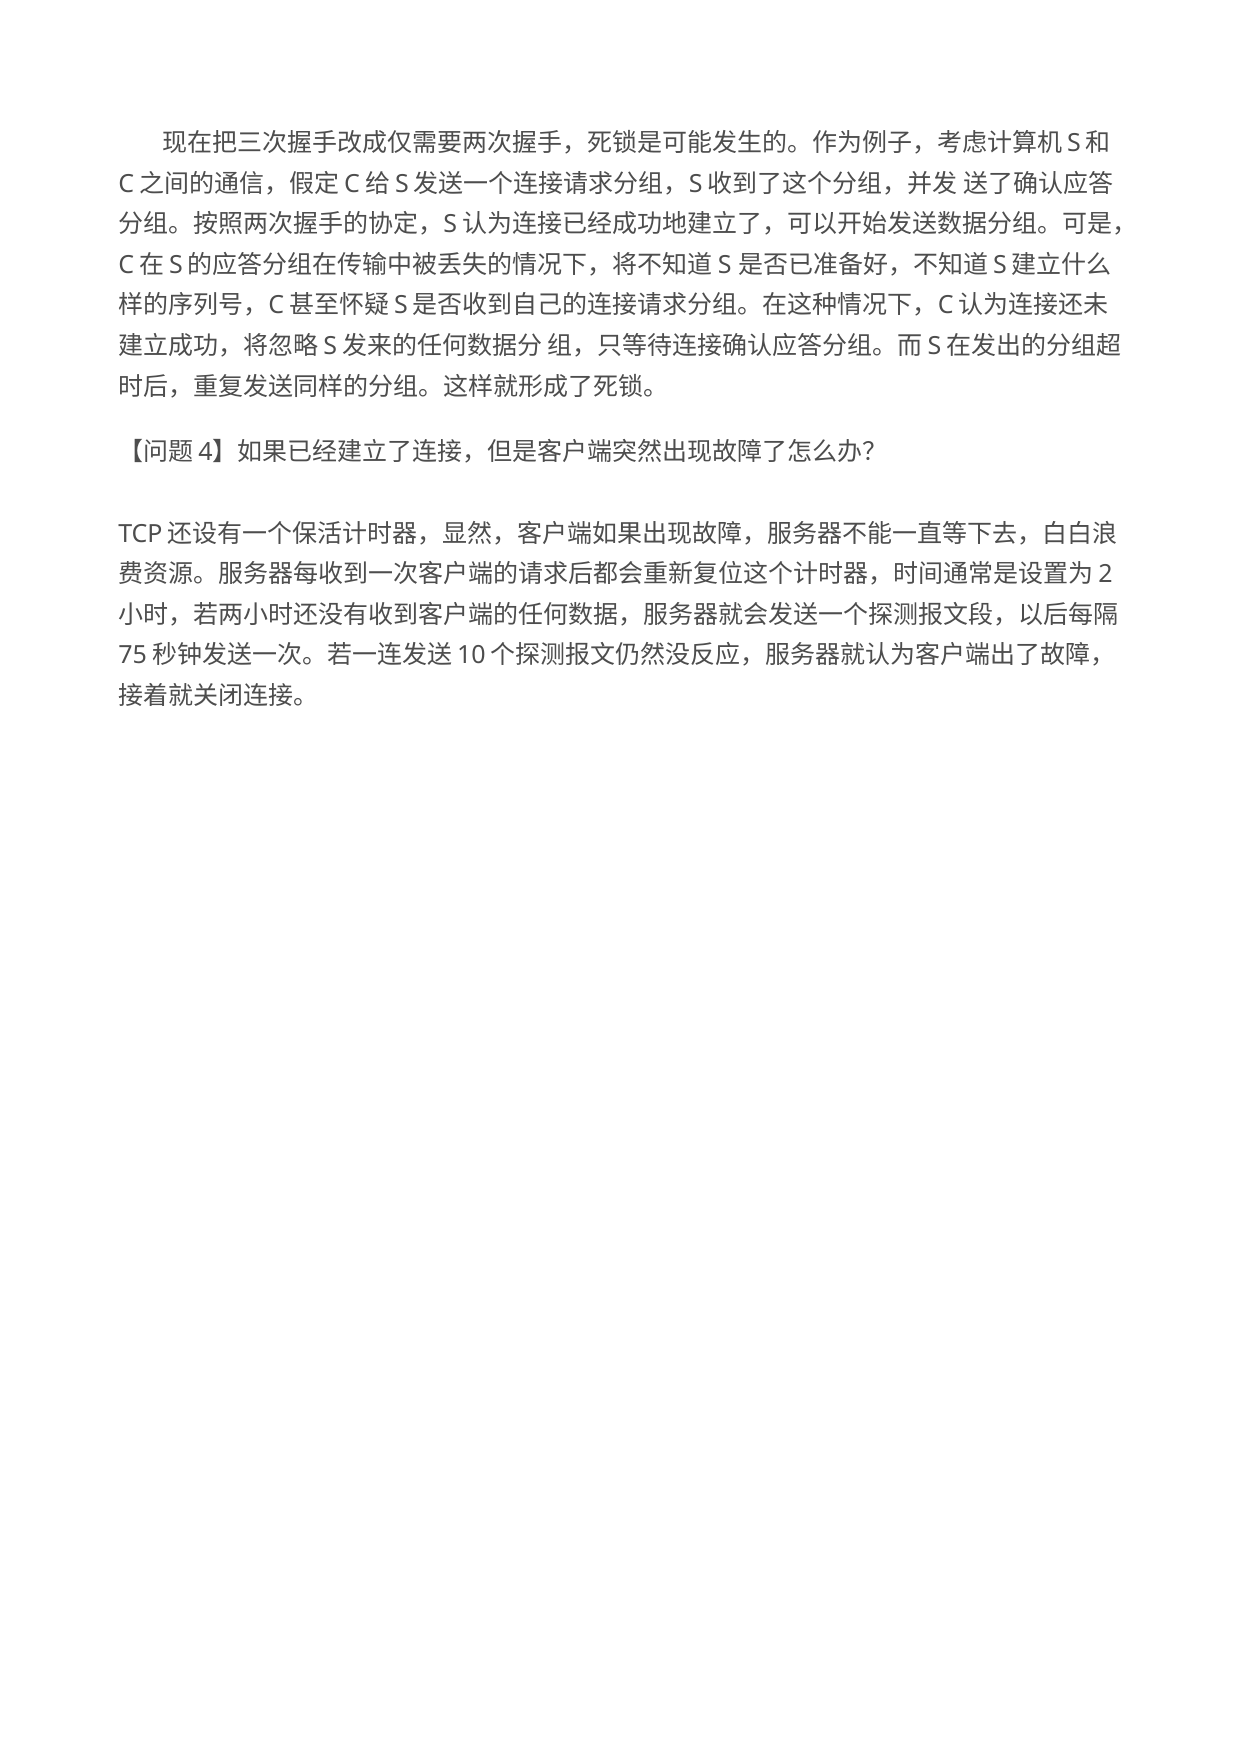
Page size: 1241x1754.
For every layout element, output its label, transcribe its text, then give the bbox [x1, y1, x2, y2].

text 现在把三次握手改成仅需要两次握手，死锁是可能发生的。作为例子，考虑计算机S和C之间的通信，假定C给S发送一个连接请求分组，S收到了这个分组，并发 送了确认应答分组。按照两次握手的协定，S认为连接已经成功地建立了，可以开始发送数据分组。可是，C在S的应答分组在传输中被丢失的情况下，将不知道S 是否已准备好，不知道S建立什么样的序列号，C甚至怀疑S是否收到自己的连接请求分组。在这种情况下，C认为连接还未建立成功，将忽略S发来的任何数据分 组，只等待连接确认应答分组。而S在发出的分组超时后，重复发送同样的分组。这样就形成了死锁。 [118, 118, 1122, 402]
text 【问题4】如果已经建立了连接，但是客户端突然出现故障了怎么办？ TCP还设有一个保活计时器，显然，客户端如果出现故障，服务器不能一直等下去，白白浪费资源。服务器每收到一次客户端的请求后都会重新复位这个计时器，时间通常是设置为2小时，若两小时还没有收到客户端的任何数据，服务器就会发送一个探测报文段，以后每隔75秒钟发送一次。若一连发送10个探测报文仍然没反应，服务器就认为客户端出了故障，接着就关闭连接。 [118, 427, 1122, 712]
